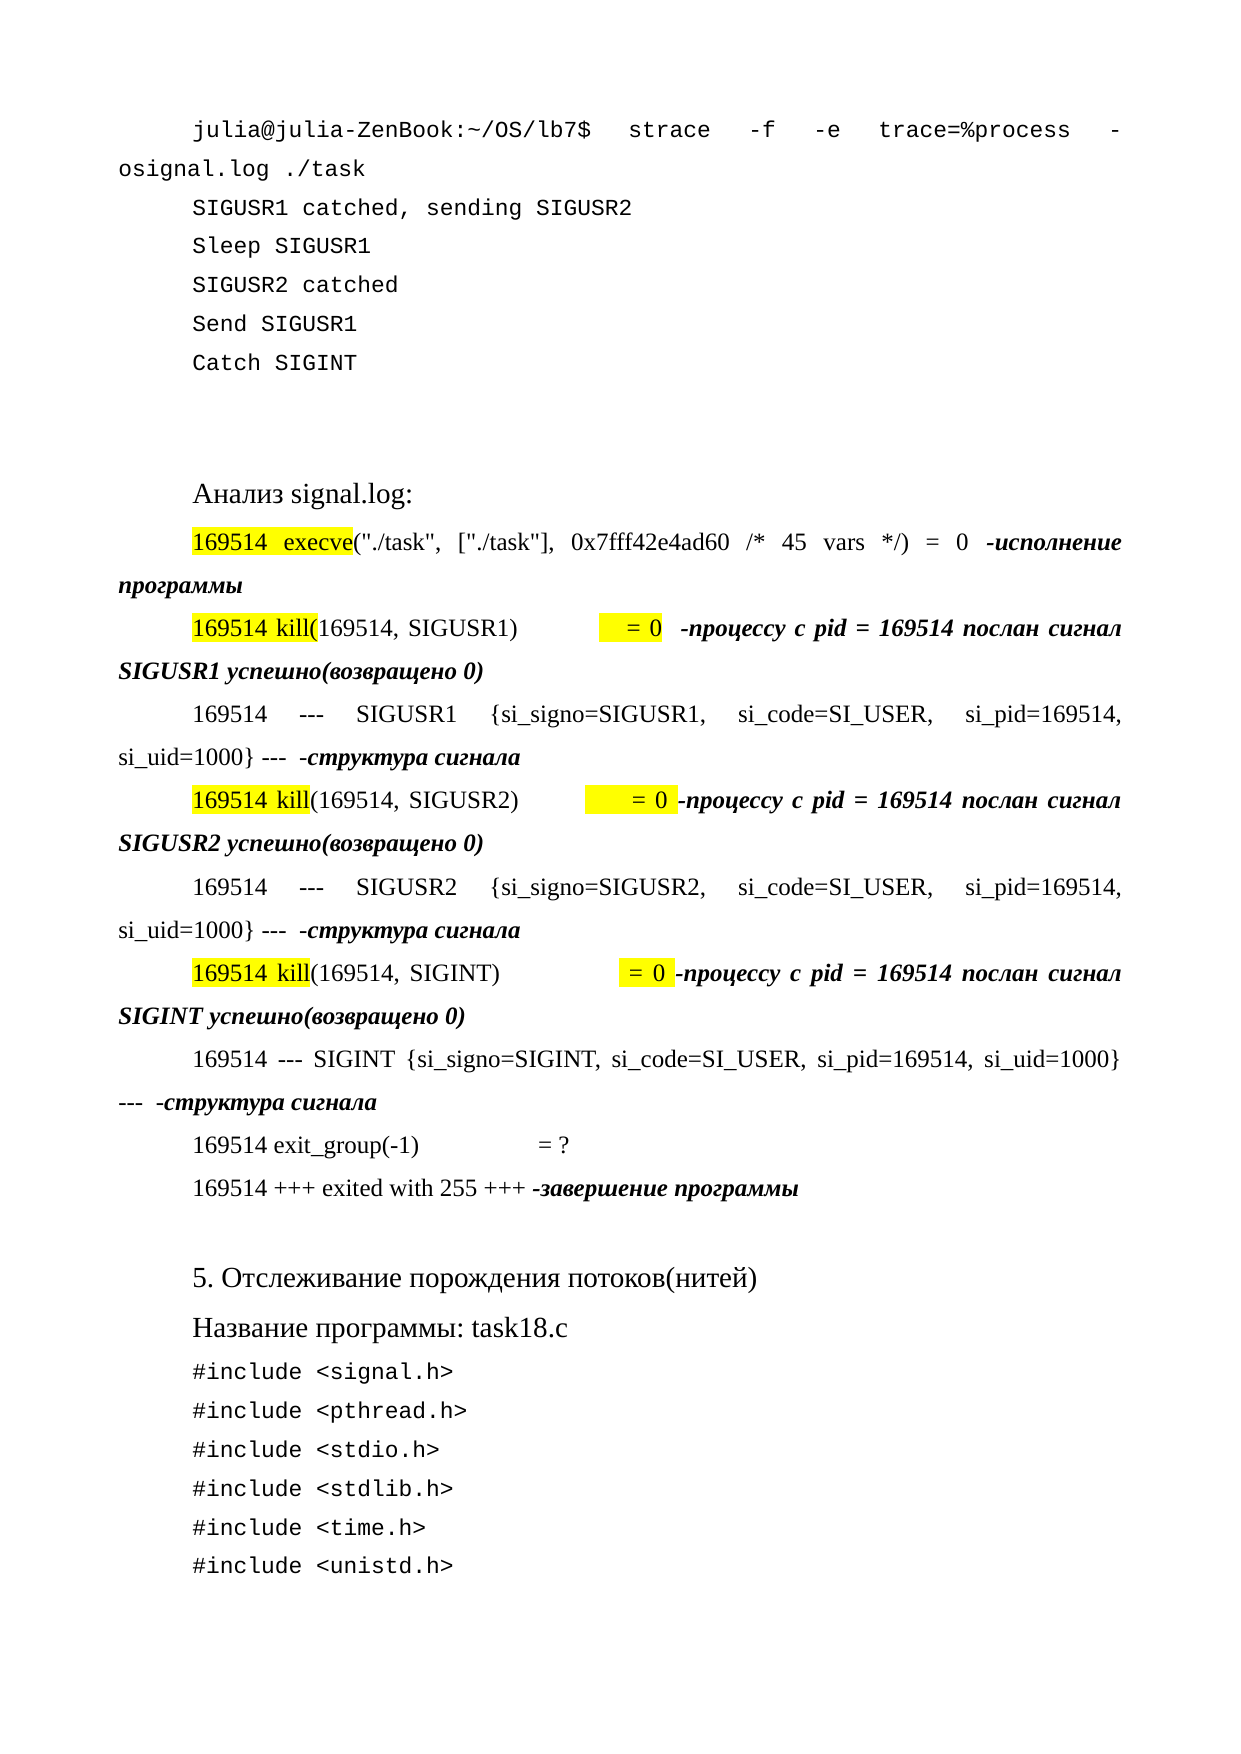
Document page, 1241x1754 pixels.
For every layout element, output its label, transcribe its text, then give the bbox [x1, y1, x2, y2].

text #include <time.h> [118, 1516, 1122, 1542]
text 169514 --- SIGUSR2 {si_signo=SIGUSR2, si_code=SI_USER, si_pid=169514, si_uid=1000} --- -структура сигнала [118, 872, 1122, 943]
text 169514 kill(169514, SIGUSR2) = 0 -процессу с pid = 169514 послан сигнал SIGUSR2 успешно(возвращено 0) [118, 785, 1122, 857]
text julia@julia-ZenBook:~/OS/lb7$ strace -f -e trace=%process -osignal.log ./task [118, 118, 1122, 183]
text #include <stdlib.h> [118, 1477, 1122, 1503]
text SIGUSR1 catched, sending SIGUSR2 [118, 196, 1122, 222]
text Send SIGUSR1 [118, 312, 1122, 338]
text #include <stdio.h> [118, 1438, 1122, 1464]
text 169514 --- SIGINT {si_signo=SIGINT, si_code=SI_USER, si_pid=169514, si_uid=1000} --- -структура сигнала [118, 1044, 1122, 1116]
text 169514 --- SIGUSR1 {si_signo=SIGUSR1, si_code=SI_USER, si_pid=169514, si_uid=1000} --- -структура сигнала [118, 699, 1122, 771]
text #include <pthread.h> [118, 1399, 1122, 1425]
text 169514 kill(169514, SIGINT) = 0 -процессу с pid = 169514 послан сигнал SIGINT успешно(возвращено 0) [118, 958, 1122, 1030]
text 169514 kill(169514, SIGUSR1) = 0 -процессу с pid = 169514 послан сигнал SIGUSR1 успешно(возвращено 0) [118, 613, 1122, 685]
text #include <signal.h> [118, 1360, 1122, 1386]
text Catch SIGINT [118, 351, 1122, 377]
text 169514 +++ exited with 255 +++ -завершение программы [118, 1173, 1122, 1202]
text 5. Отслеживание порождения потоков(нитей) [118, 1260, 1122, 1293]
text Название программы: task18.c [118, 1310, 1122, 1344]
text SIGUSR2 catched [118, 273, 1122, 299]
text 169514 exit_group(-1) = ? [118, 1130, 1122, 1159]
text Анализ signal.log: [118, 476, 1122, 510]
text #include <unistd.h> [118, 1555, 1122, 1581]
text 169514 execve("./task", ["./task"], 0x7fff42e4ad60 /* 45 vars */) = 0 -исполнение программы [118, 527, 1122, 598]
text Sleep SIGUSR1 [118, 235, 1122, 261]
